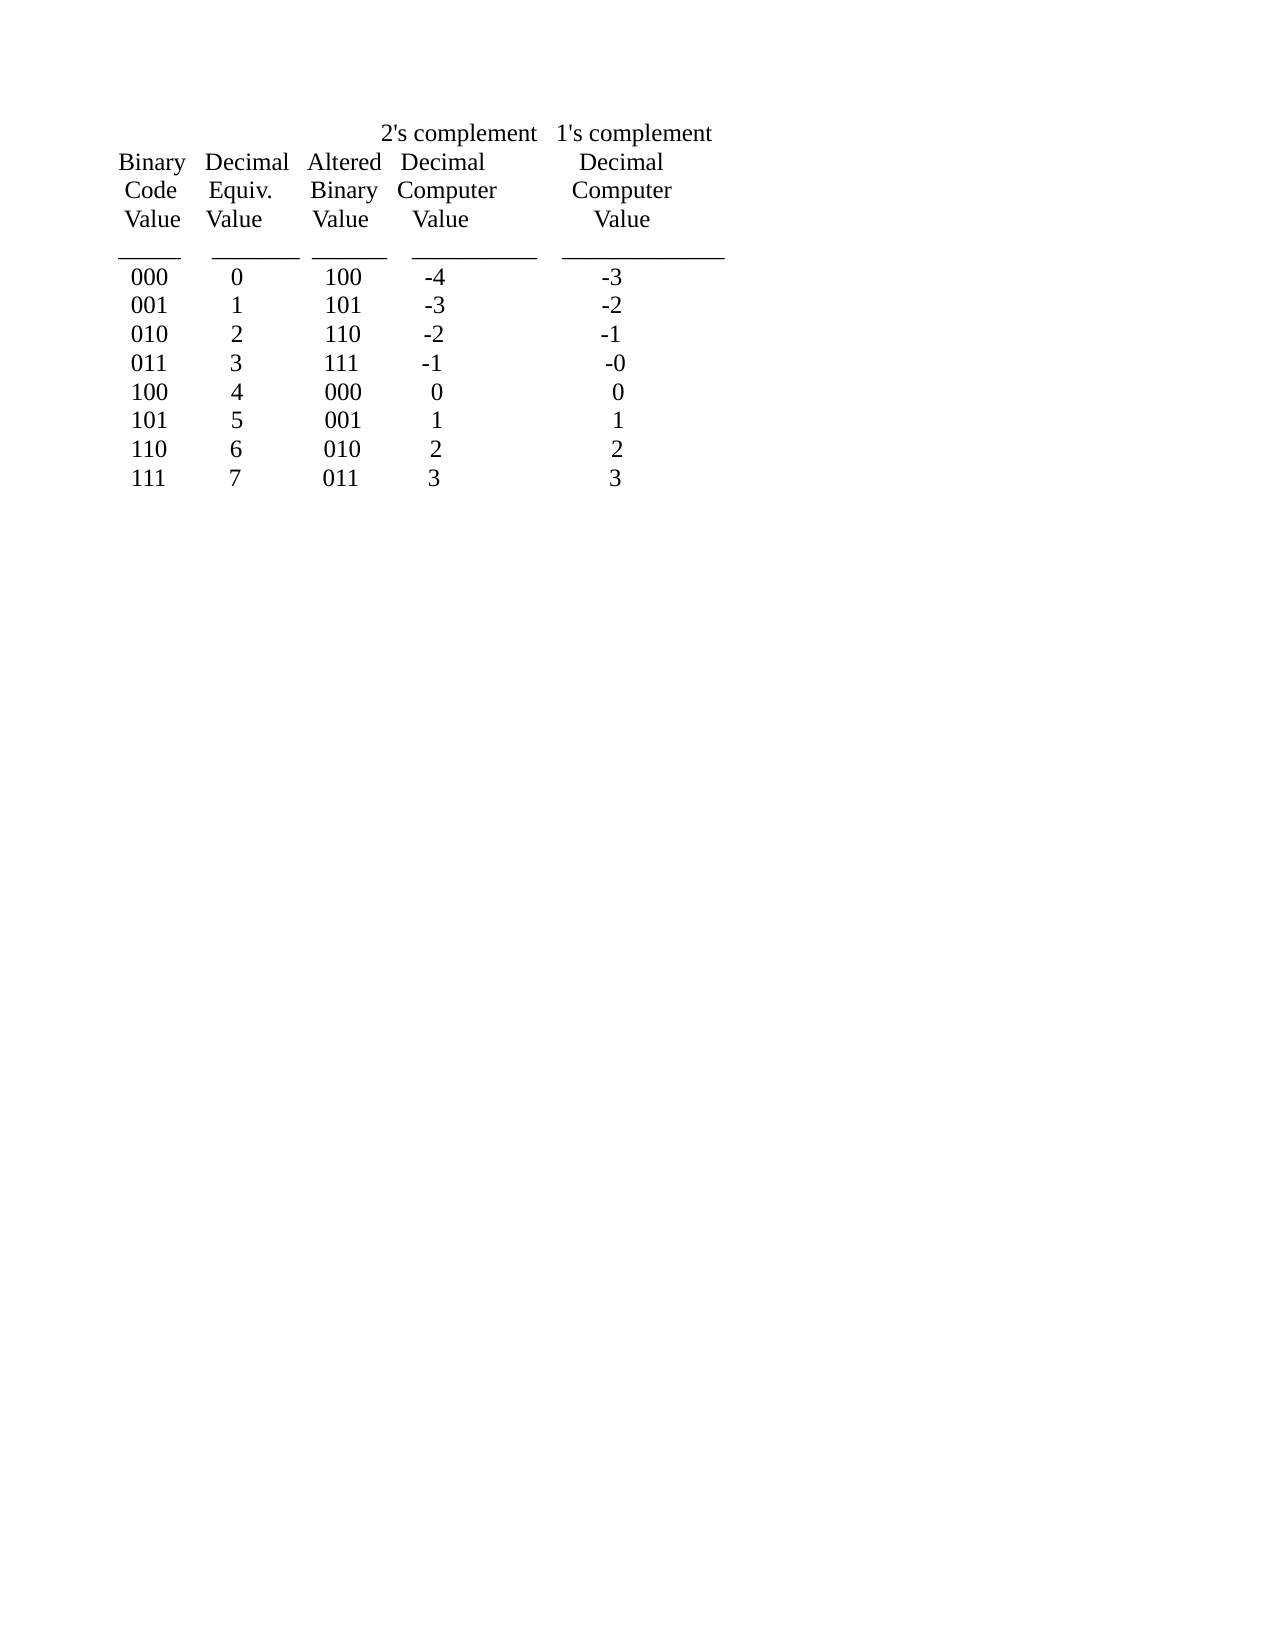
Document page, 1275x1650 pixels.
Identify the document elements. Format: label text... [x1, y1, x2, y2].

text 011 3 111 -1 -0 [118, 348, 1157, 377]
text Value Value Value Value Value [118, 204, 1157, 233]
text 010 2 110 -2 -1 [118, 319, 1157, 348]
text 000 0 100 -4 -3 [118, 262, 1157, 291]
text Code Equiv. Binary Computer Computer [118, 176, 1157, 204]
text _____ _______ ______ __________ _____________ [118, 233, 1157, 262]
text 110 6 010 2 2 [118, 434, 1157, 463]
text 001 1 101 -3 -2 [118, 291, 1157, 319]
text 101 5 001 1 1 [118, 406, 1157, 434]
text 2's complement 1's complement [118, 118, 1157, 147]
text 100 4 000 0 0 [118, 377, 1157, 406]
text 111 7 011 3 3 [118, 463, 1157, 492]
text Binary Decimal Altered Decimal Decimal [118, 147, 1157, 176]
